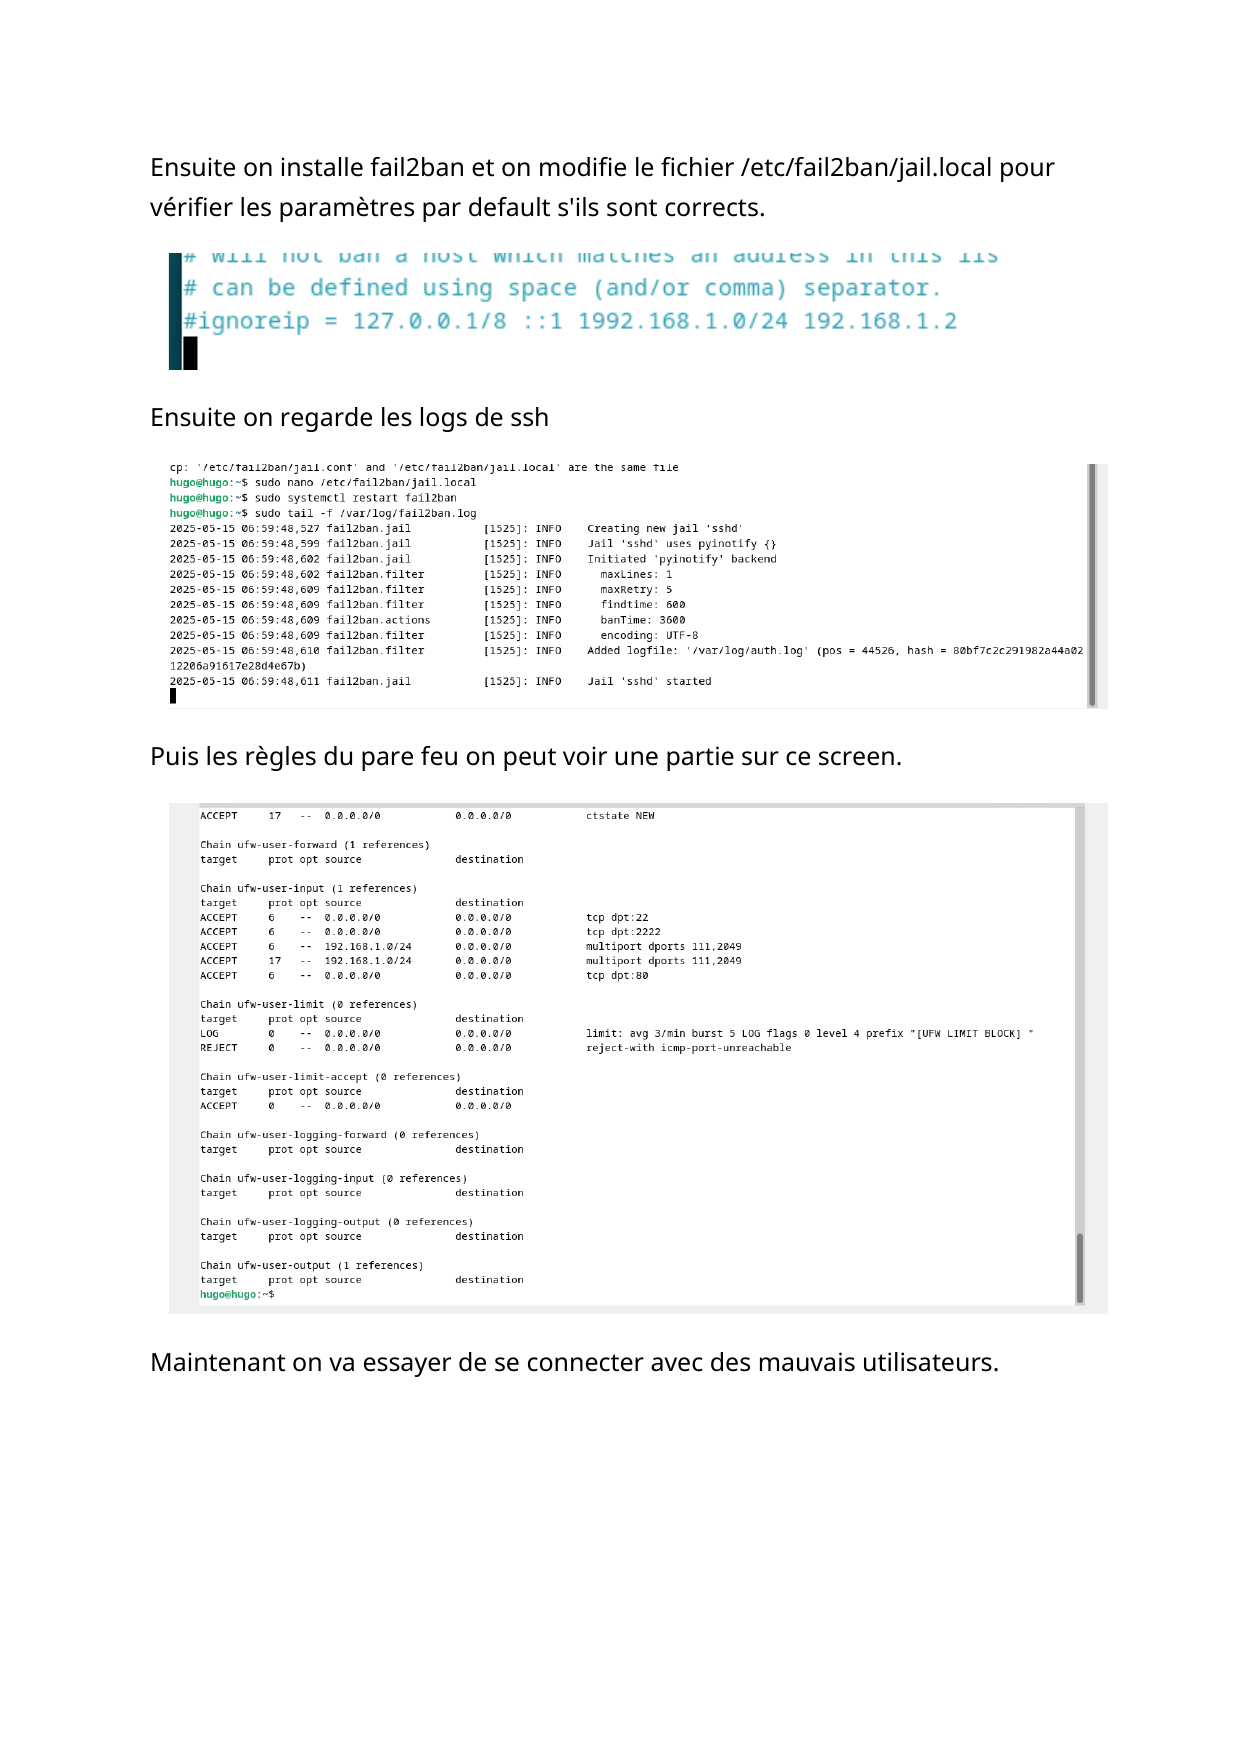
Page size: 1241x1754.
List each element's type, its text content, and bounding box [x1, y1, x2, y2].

picture [168, 464, 1108, 709]
text Ensuite on regarde les logs de ssh [150, 400, 1090, 434]
text Puis les règles du pare feu on peut voir une partie sur ce screen. [150, 739, 1090, 773]
text Ensuite on installe fail2ban et on modifie le fichier /etc/fail2ban/jail.local pour vérifier les paramètres par default s'ils sont corrects. [150, 150, 1090, 223]
text Maintenant on va essayer de se connecter avec des mauvais utilisateurs. [150, 1344, 1090, 1378]
picture [168, 803, 1108, 1314]
picture [168, 253, 1005, 370]
picture [168, 324, 175, 333]
